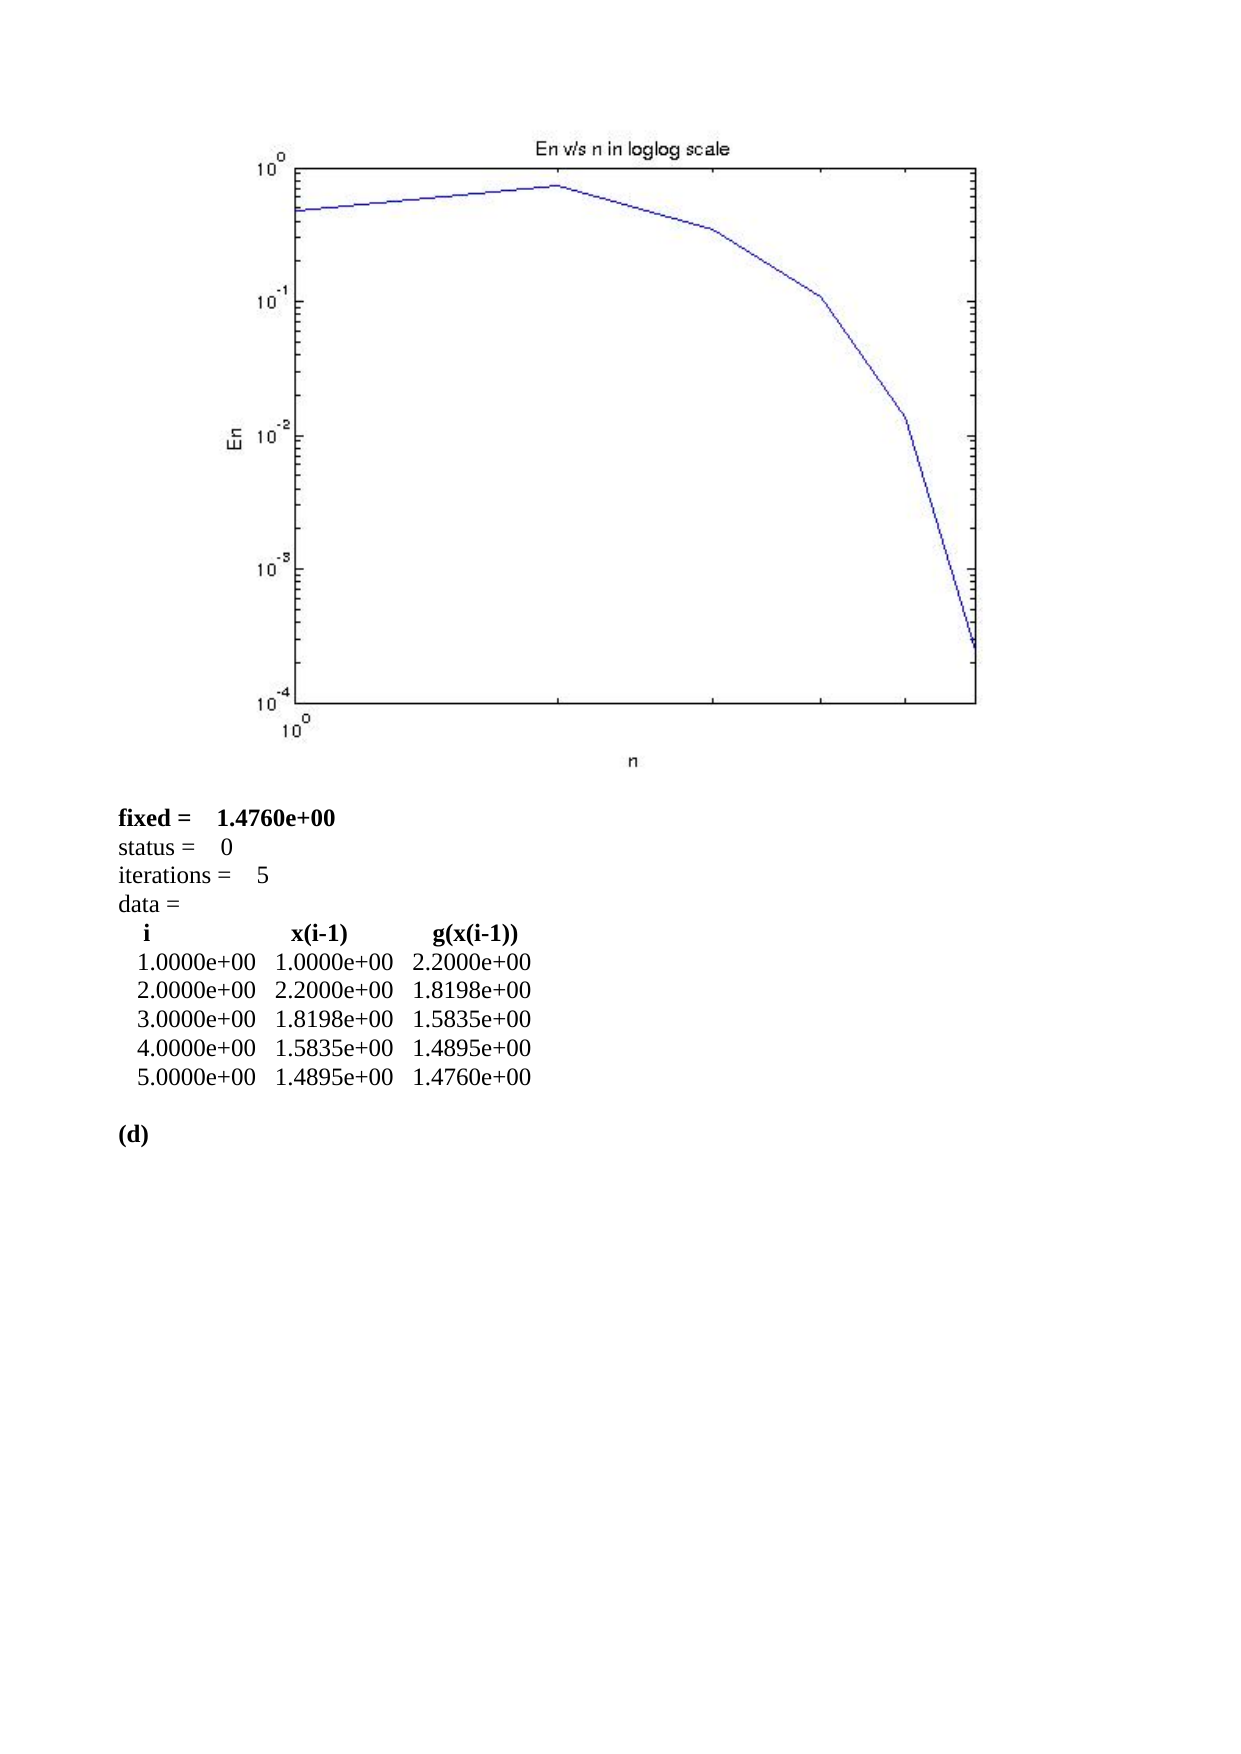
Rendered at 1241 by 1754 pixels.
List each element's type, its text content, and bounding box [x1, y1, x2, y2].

text data = [118, 889, 1122, 918]
text status = 0 [118, 832, 1122, 861]
text fixed = 1.4760e+00 [118, 803, 1122, 832]
picture [182, 118, 1058, 775]
text 5.0000e+00 1.4895e+00 1.4760e+00 [118, 1062, 1122, 1091]
text 4.0000e+00 1.5835e+00 1.4895e+00 [118, 1033, 1122, 1062]
text 1.0000e+00 1.0000e+00 2.2000e+00 [118, 947, 1122, 976]
text 3.0000e+00 1.8198e+00 1.5835e+00 [118, 1004, 1122, 1033]
text 2.0000e+00 2.2000e+00 1.8198e+00 [118, 976, 1122, 1004]
text (d) [118, 1119, 1122, 1148]
text i x(i-1) g(x(i-1)) [118, 918, 1122, 947]
text iterations = 5 [118, 861, 1122, 889]
